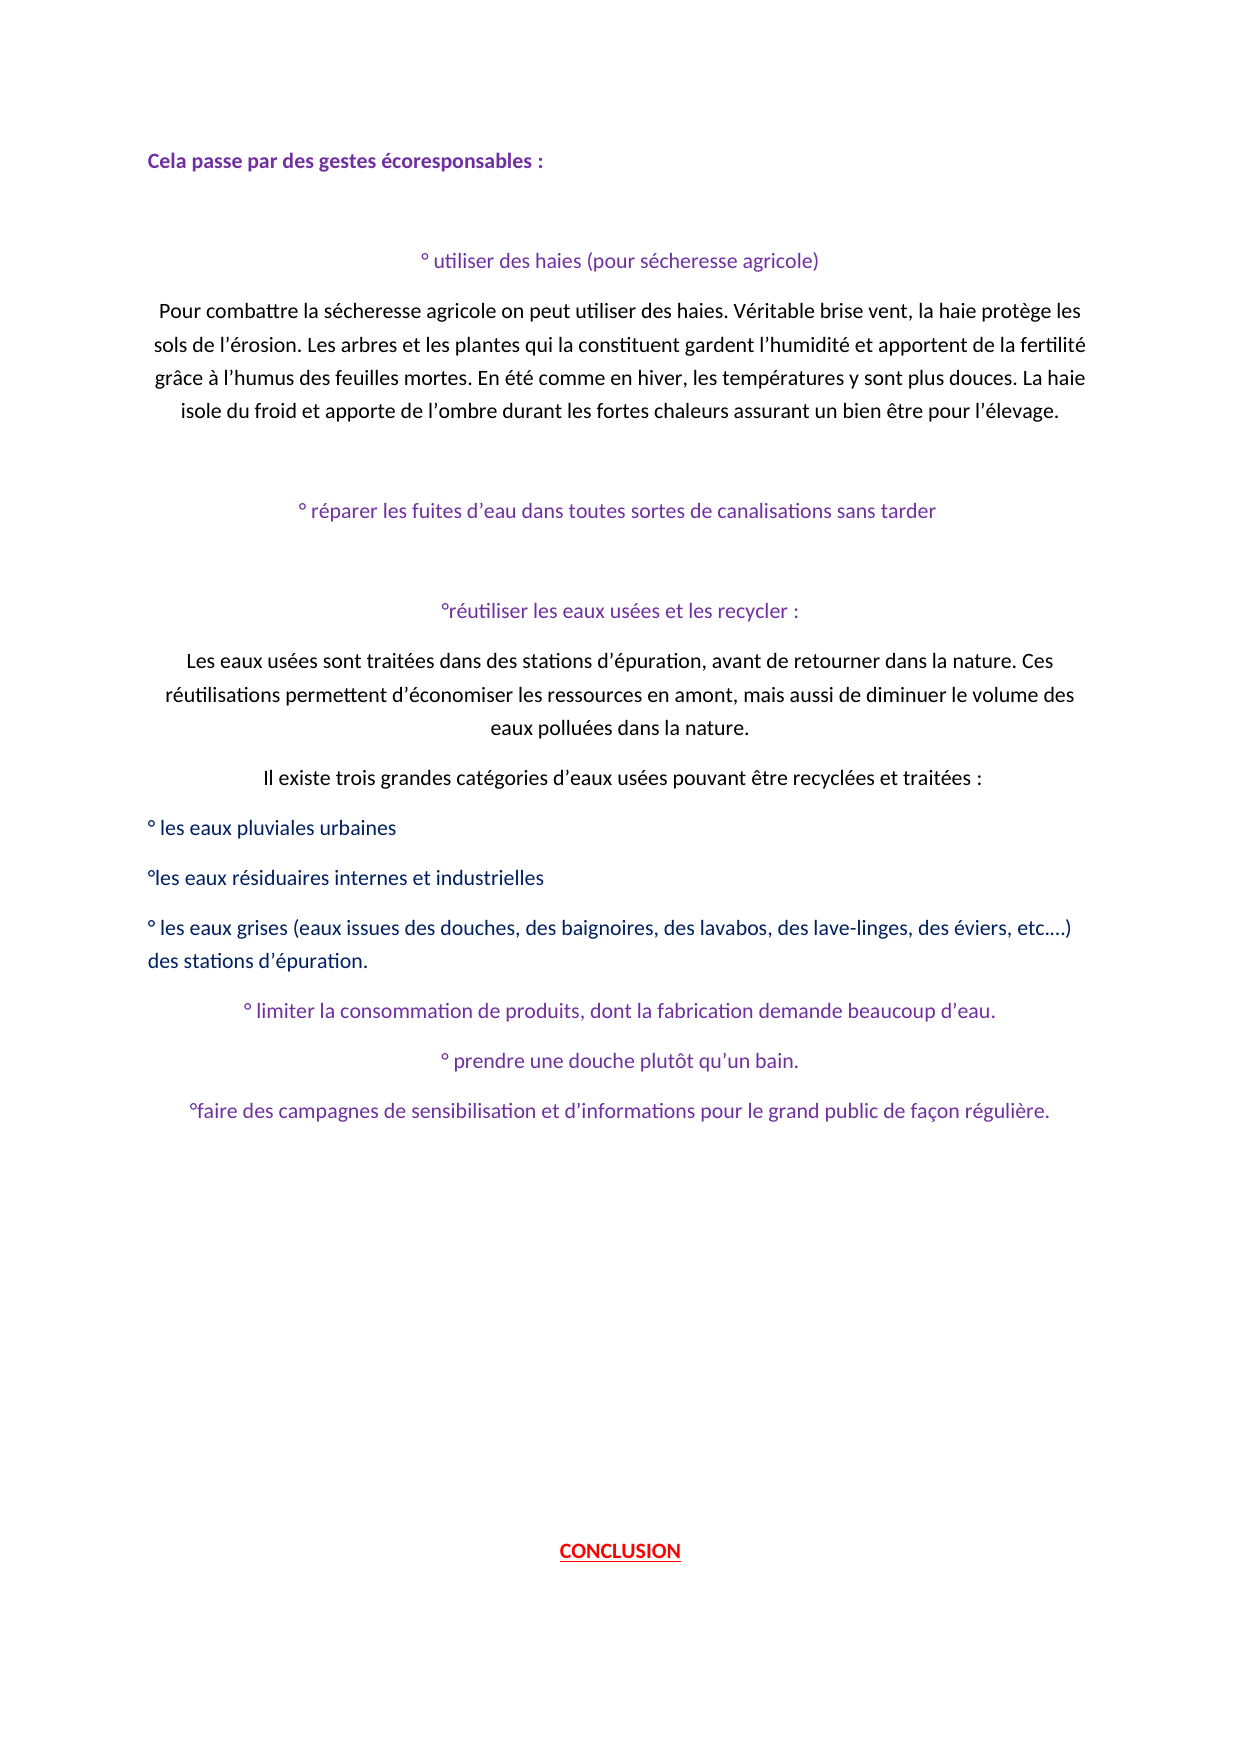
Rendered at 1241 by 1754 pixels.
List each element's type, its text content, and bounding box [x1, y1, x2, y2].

text ° limiter la consommation de produits, dont la fabrication demande beaucoup d’eau. [148, 998, 1093, 1024]
text °faire des campagnes de sensibilisation et d’informations pour le grand public de façon régulière. [148, 1098, 1093, 1124]
text °réutiliser les eaux usées et les recycler : [148, 598, 1093, 624]
text Les eaux usées sont traitées dans des stations d’épuration, avant de retourner dans la nature. Ces réutilisations permettent d’économiser les ressources en amont, mais aussi de diminuer le volume des eaux polluées dans la nature. [148, 648, 1093, 741]
text ° utiliser des haies (pour sécheresse agricole) [148, 248, 1093, 274]
text ° les eaux pluviales urbaines [148, 814, 1093, 841]
text °les eaux résiduaires internes et industrielles [148, 864, 1093, 891]
text ° prendre une douche plutôt qu’un bain. [148, 1048, 1093, 1074]
text ° réparer les fuites d’eau dans toutes sortes de canalisations sans tarder [148, 498, 1093, 524]
text Cela passe par des gestes écoresponsables : [148, 148, 1093, 174]
text CONCLUSION [148, 1538, 1093, 1564]
text Pour combattre la sécheresse agricole on peut utiliser des haies. Véritable brise vent, la haie protège les sols de l’érosion. Les arbres et les plantes qui la constituent gardent l’humidité et apportent de la fertilité grâce à l’humus des feuilles mortes. En été comme en hiver, les températures y sont plus douces. La haie isole du froid et apporte de l’ombre durant les fortes chaleurs assurant un bien être pour l’élevage. [148, 298, 1093, 424]
text Il existe trois grandes catégories d’eaux usées pouvant être recyclées et traitées : [148, 764, 1093, 791]
text ° les eaux grises (eaux issues des douches, des baignoires, des lavabos, des lave-linges, des éviers, etc.…) des stations d’épuration. [148, 914, 1093, 974]
